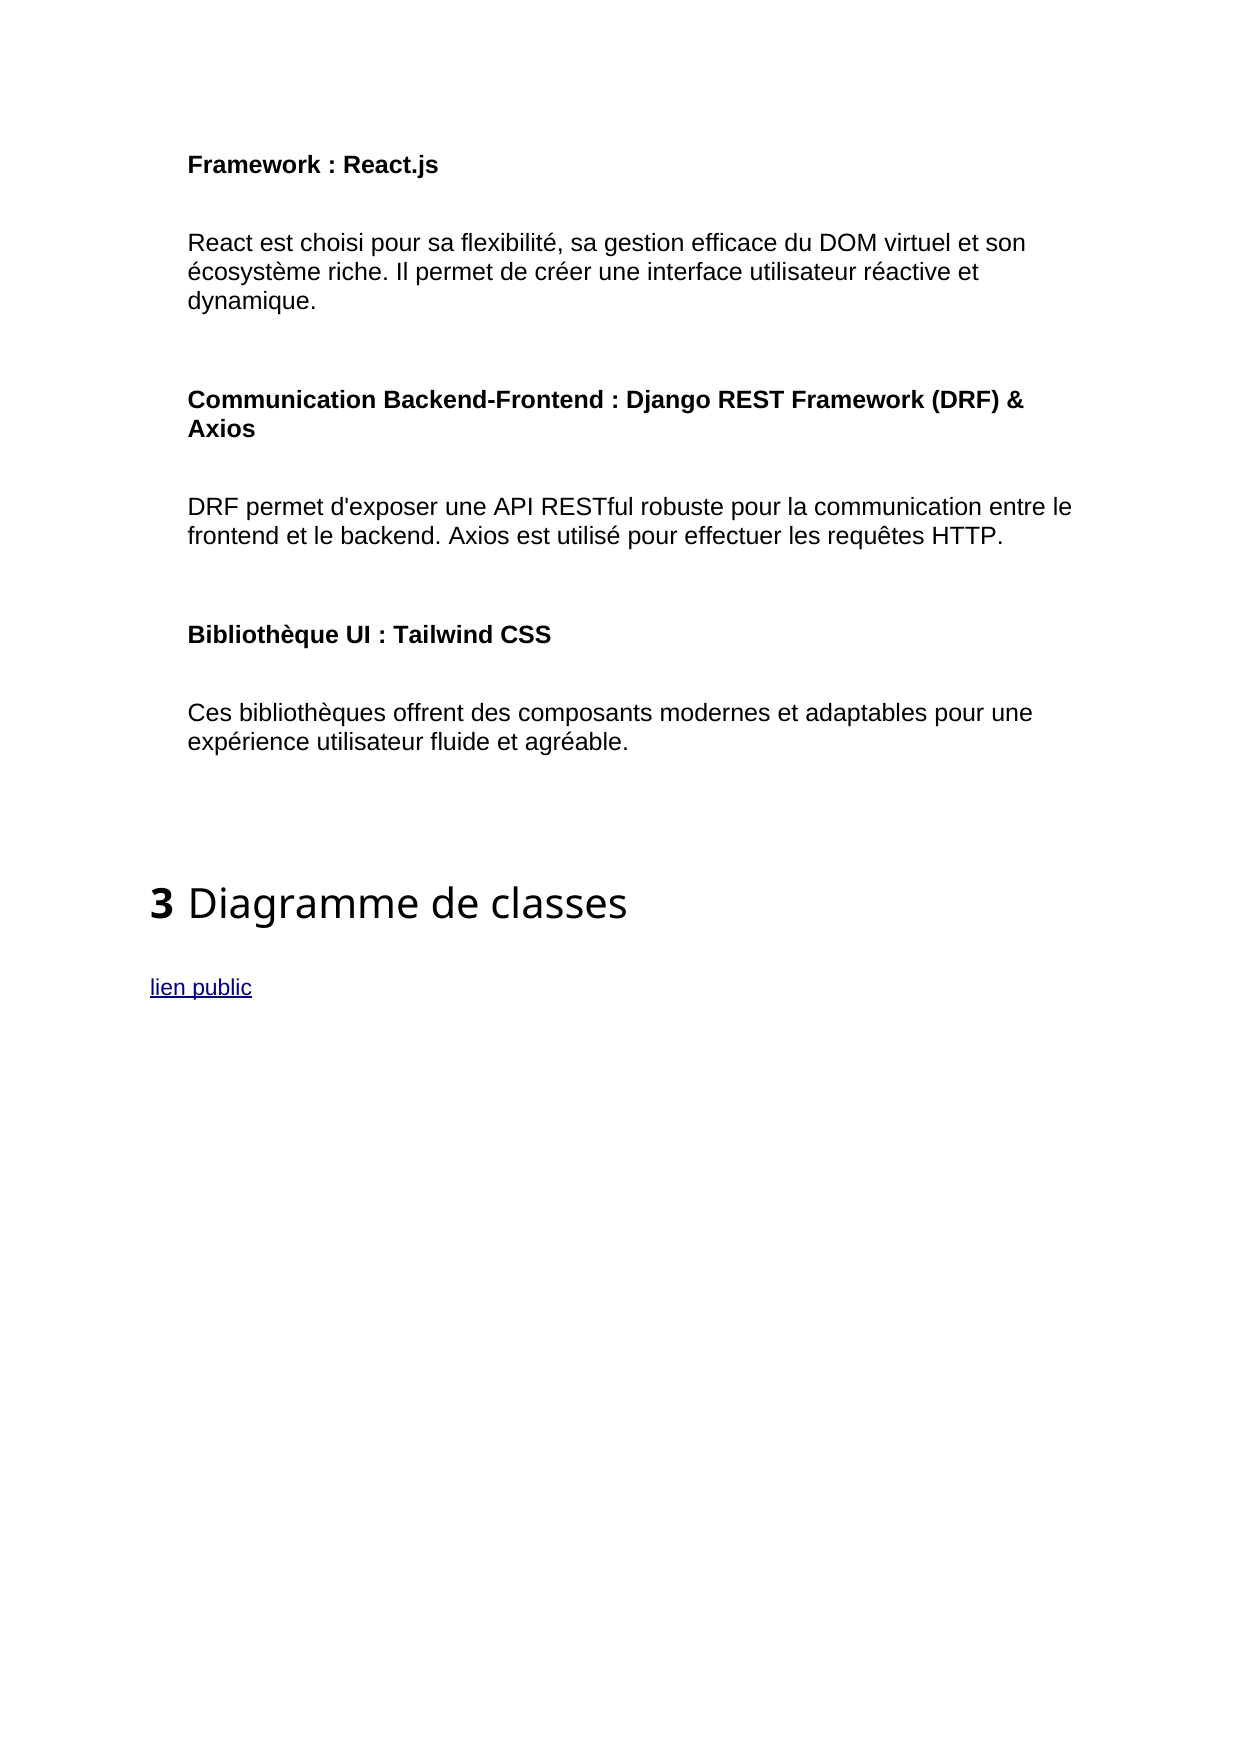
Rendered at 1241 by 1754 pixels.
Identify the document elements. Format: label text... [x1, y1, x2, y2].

list Diagramme de classes [150, 874, 1090, 931]
text Ces bibliothèques offrent des composants modernes et adaptables pour une expérience utilisateur fluide et agréable. [187, 669, 1090, 756]
text DRF permet d'exposer une API RESTful robuste pour la communication entre le frontend et le backend. Axios est utilisé pour effectuer les requêtes HTTP. [187, 463, 1090, 549]
text Communication Backend-Frontend : Django REST Framework (DRF) & Axios [187, 385, 1090, 442]
text lien public [150, 973, 1090, 1000]
text Bibliothèque UI : Tailwind CSS [187, 620, 1090, 649]
text React est choisi pour sa flexibilité, sa gestion efficace du DOM virtuel et son écosystème riche. Il permet de créer une interface utilisateur réactive et dynamique. [187, 199, 1090, 314]
text Framework : React.js [187, 150, 1090, 179]
